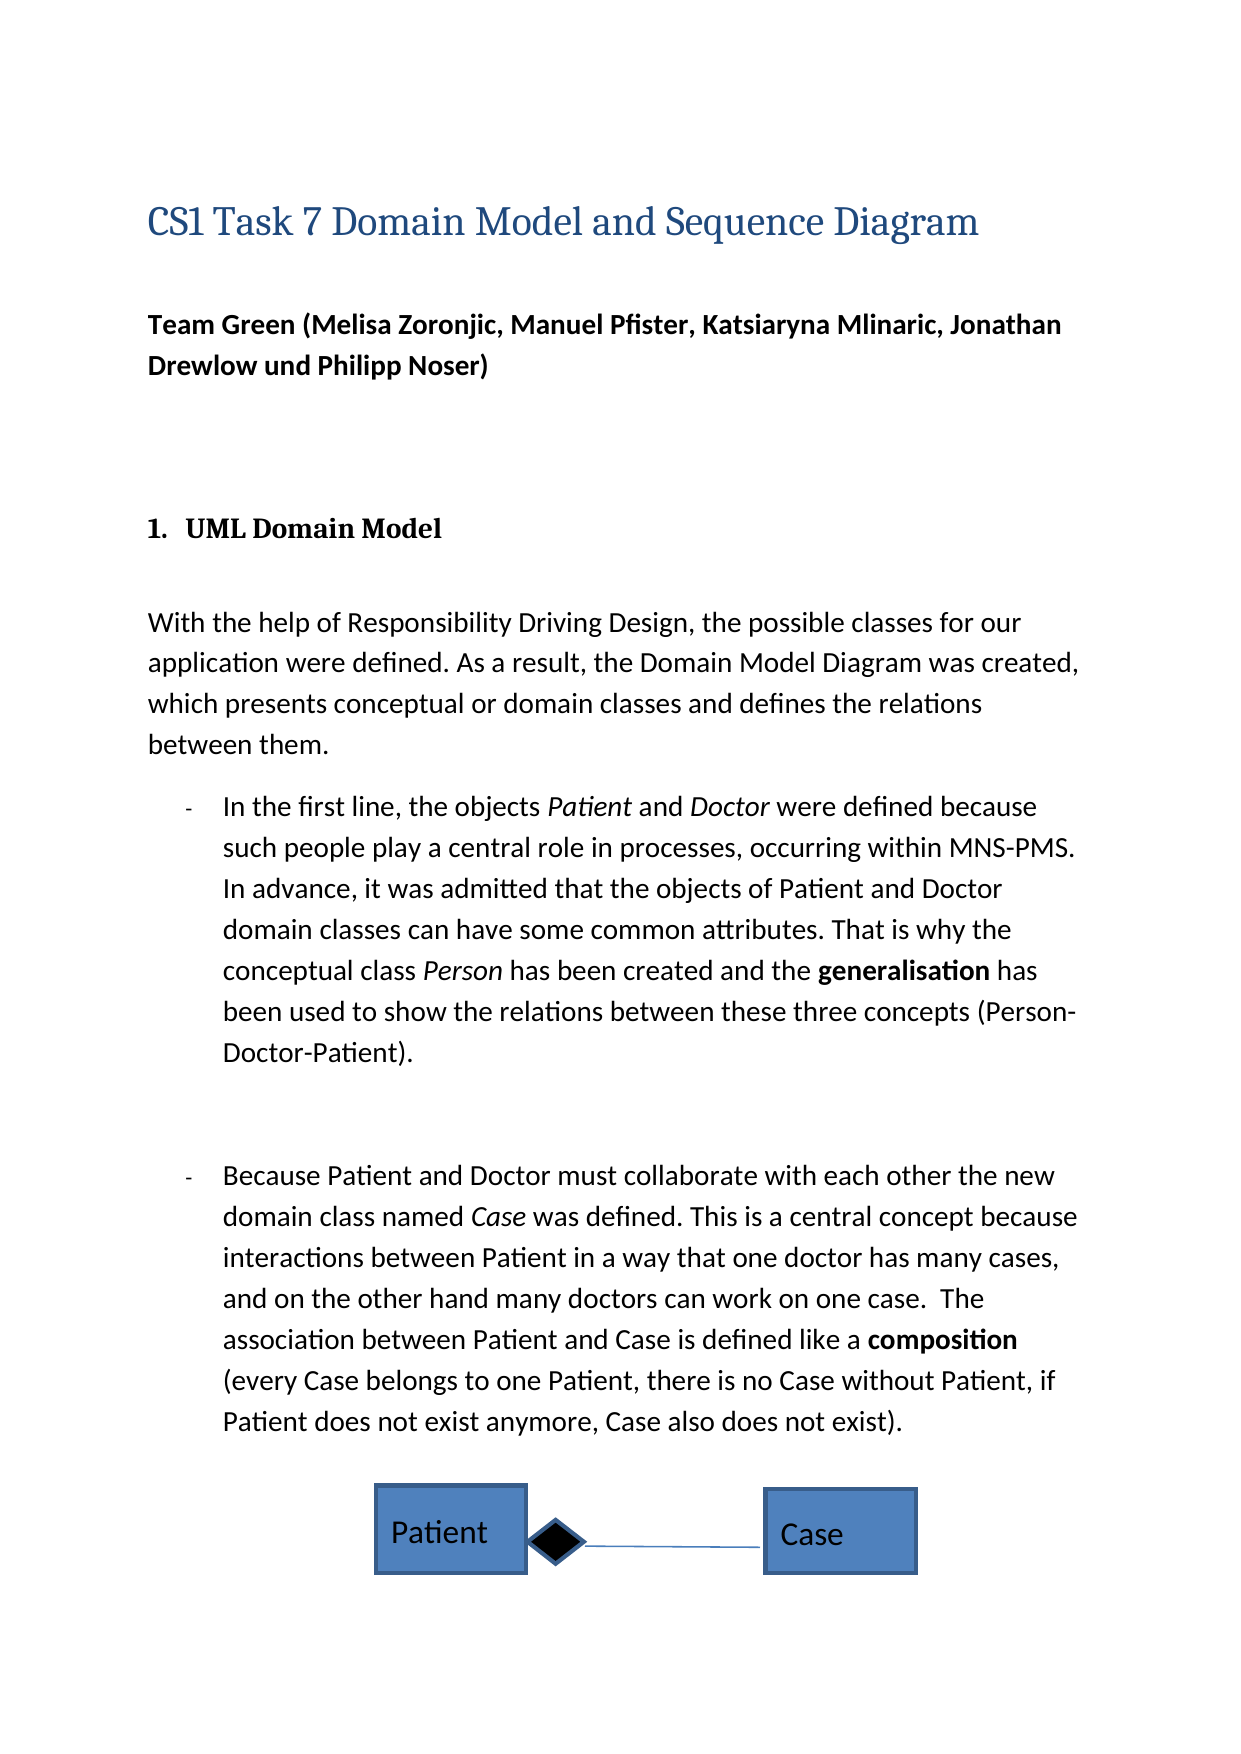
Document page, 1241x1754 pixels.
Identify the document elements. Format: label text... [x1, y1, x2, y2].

list UML Domain Model [148, 512, 1093, 545]
text With the help of Responsibility Driving Design, the possible classes for our application were defined. As a result, the Domain Model Diagram was created, which presents conceptual or domain classes and defines the relations between them. [148, 604, 1093, 762]
list In the first line, the objects Patient and Doctor were defined because such people play a central role in processes, occurring within MNS-PMS. In advance, it was admitted that the objects of Patient and Doctor domain classes can have some common attributes. That is why the conceptual class Person has been created and the generalisation has been used to show the relations between these three concepts (Person-Doctor-Patient). [185, 788, 1093, 1069]
text CS1 Task 7 Domain Model and Sequence Diagram [148, 198, 1093, 246]
text Team Green (Melisa Zoronjic, Manuel Pfister, Katsiaryna Mlinaric, Jonathan Drewlow und Philipp Noser) [148, 306, 1093, 382]
list Because Patient and Doctor must collaborate with each other the new domain class named Case was defined. This is a central concept because interactions between Patient in a way that one doctor has many cases, and on the other hand many doctors can work on one case. The association between Patient and Case is defined like a composition (every Case belongs to one Patient, there is no Case without Patient, if Patient does not exist anymore, Case also does not exist). [185, 1157, 1093, 1439]
